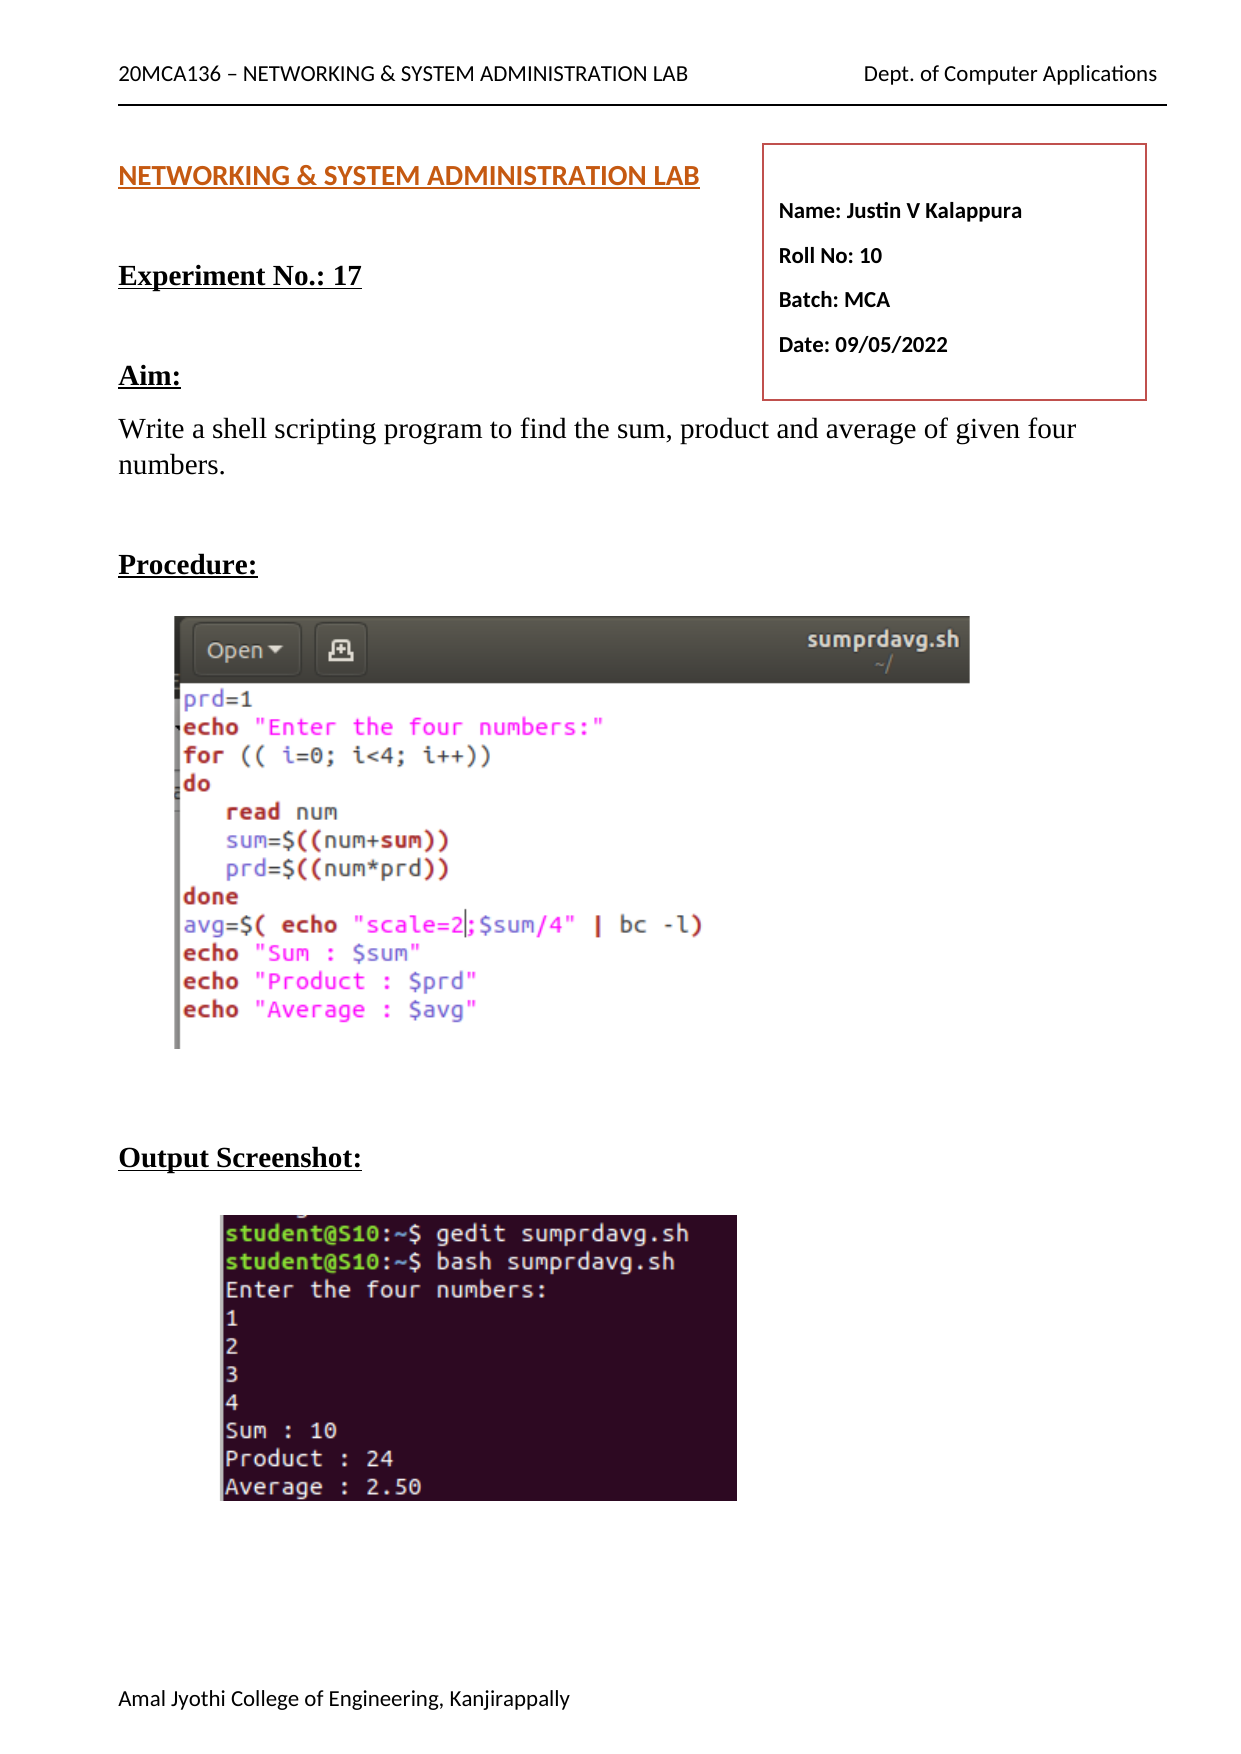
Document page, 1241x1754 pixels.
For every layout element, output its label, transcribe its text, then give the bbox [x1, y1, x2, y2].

text Batch: MCA [778, 286, 1131, 314]
text Write a shell scripting program to find the sum, product and average of given four numbers. [118, 411, 1167, 481]
text Date: 09/05/2022 [778, 330, 1131, 358]
text Procedure: [118, 547, 1167, 580]
picture [219, 1215, 737, 1501]
text [1147, 358, 1167, 392]
text NETWORKING & SYSTEM ADMINISTRATION LAB [118, 157, 762, 192]
text Output Screenshot: [118, 1141, 1167, 1174]
text Name: Justin V Kalappura [778, 196, 1131, 224]
text Experiment No.: 17 [118, 258, 762, 292]
text Roll No: 10 [778, 241, 1131, 269]
picture [174, 616, 970, 1049]
text Aim: [118, 358, 762, 392]
text [1147, 258, 1167, 292]
